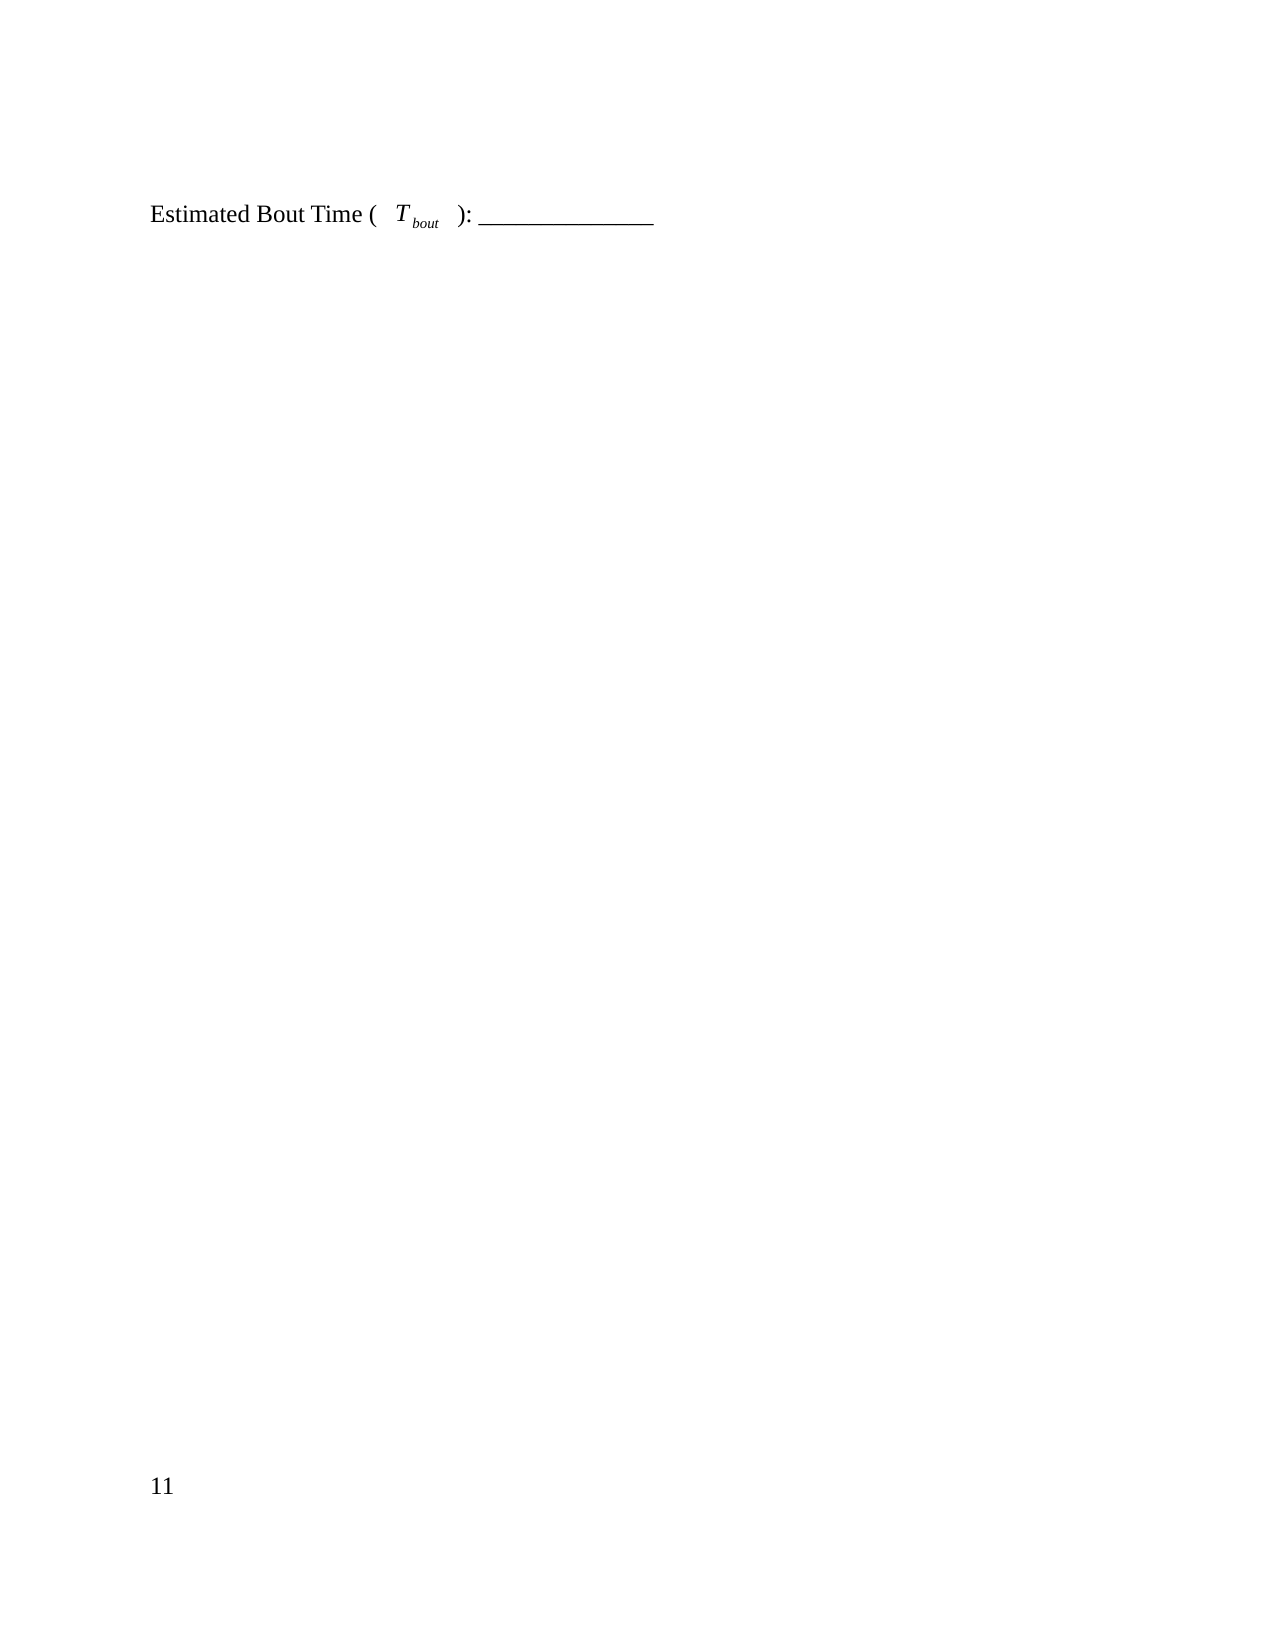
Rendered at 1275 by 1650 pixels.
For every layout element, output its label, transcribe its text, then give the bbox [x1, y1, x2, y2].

text Estimated Bout Time (): ______________ [150, 199, 1125, 231]
